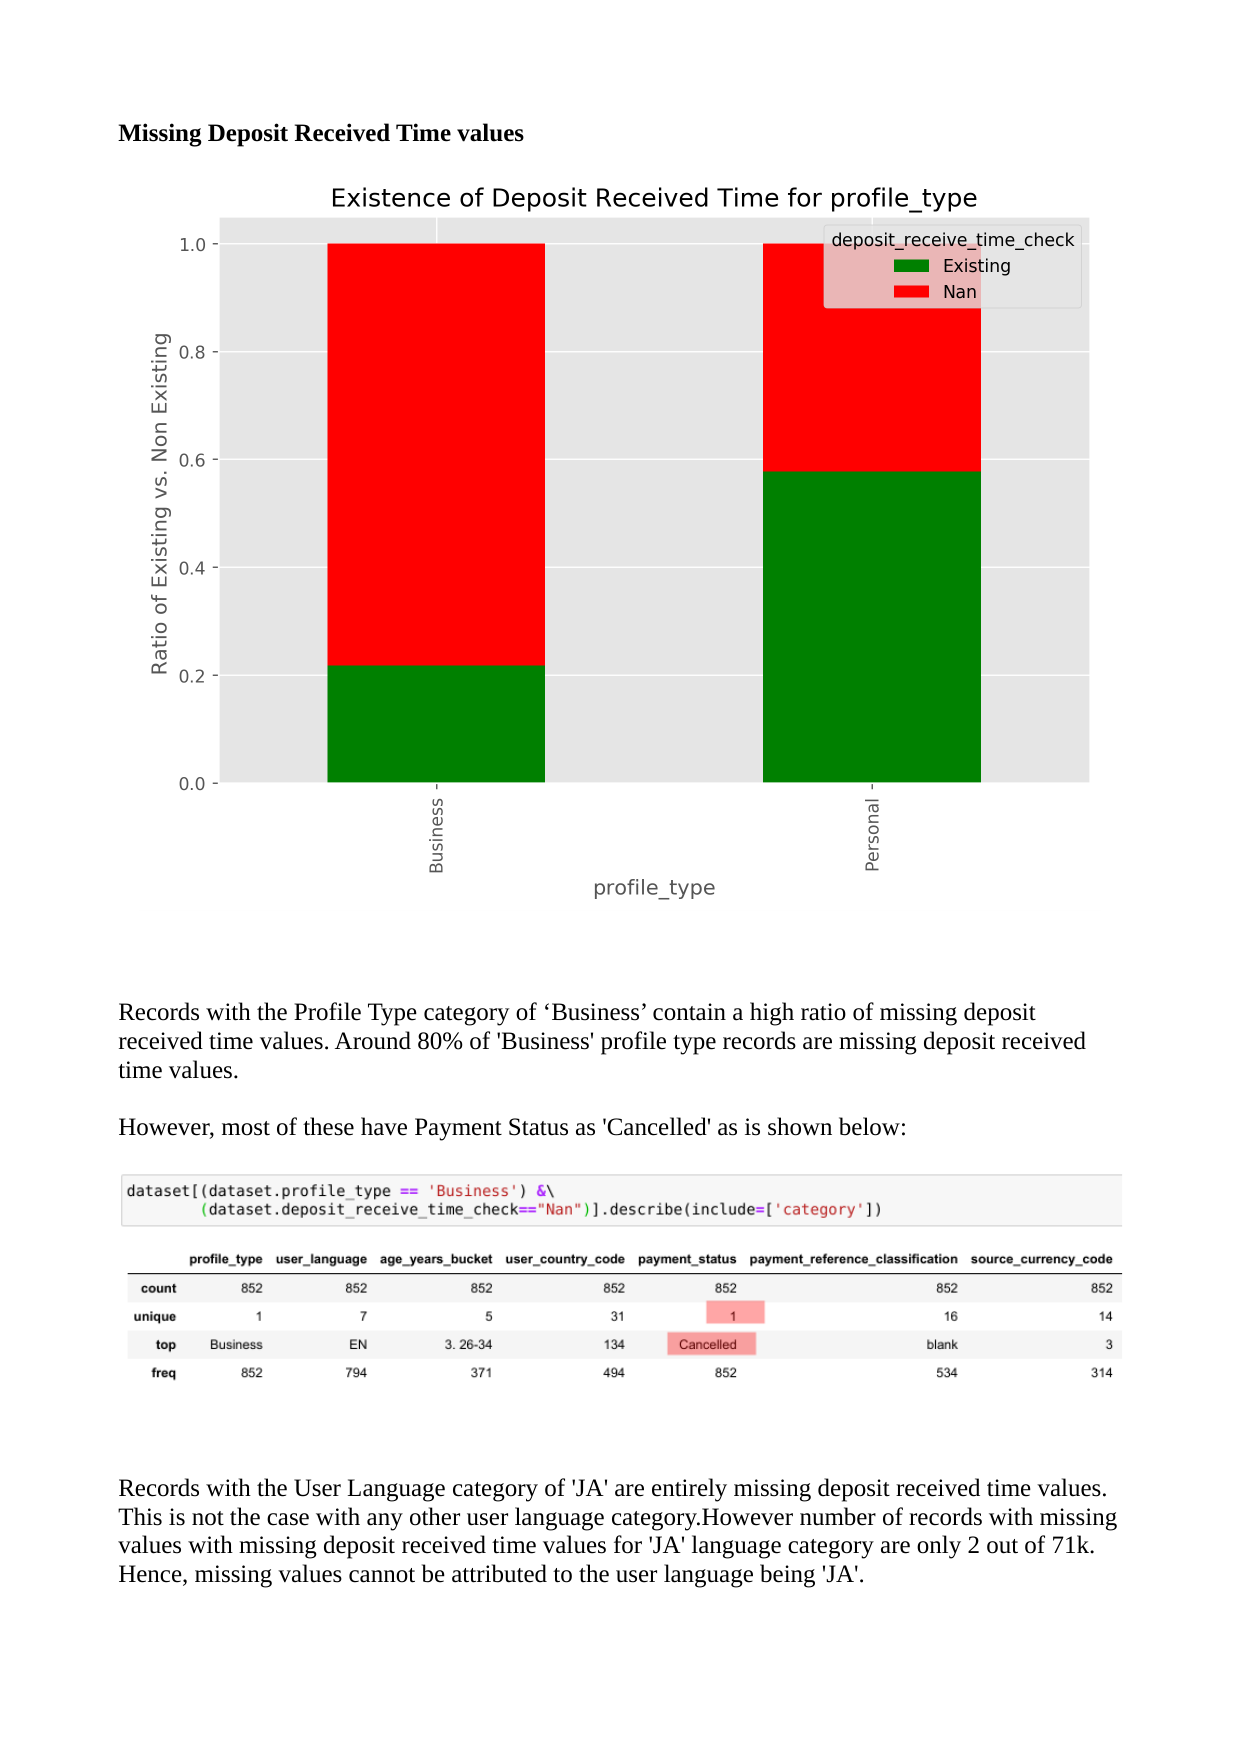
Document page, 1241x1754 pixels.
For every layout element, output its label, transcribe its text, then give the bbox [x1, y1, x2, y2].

text However, most of these have Payment Status as 'Cancelled' as is shown below: [118, 1112, 1122, 1141]
text Missing Deposit Received Time values [118, 118, 1122, 147]
text Records with the Profile Type category of ‘Business’ contain a high ratio of missing deposit received time values. Around 80% of 'Business' profile type records are missing deposit received time values. [118, 997, 1122, 1083]
text Records with the User Language category of 'JA' are entirely missing deposit received time values. This is not the case with any other user language category.However number of records with missing values with missing deposit received time values for 'JA' language category are only 2 out of 71k. Hence, missing values cannot be attributed to the user language being 'JA'. [118, 1473, 1122, 1588]
picture [139, 175, 1102, 911]
picture [118, 1169, 1123, 1387]
